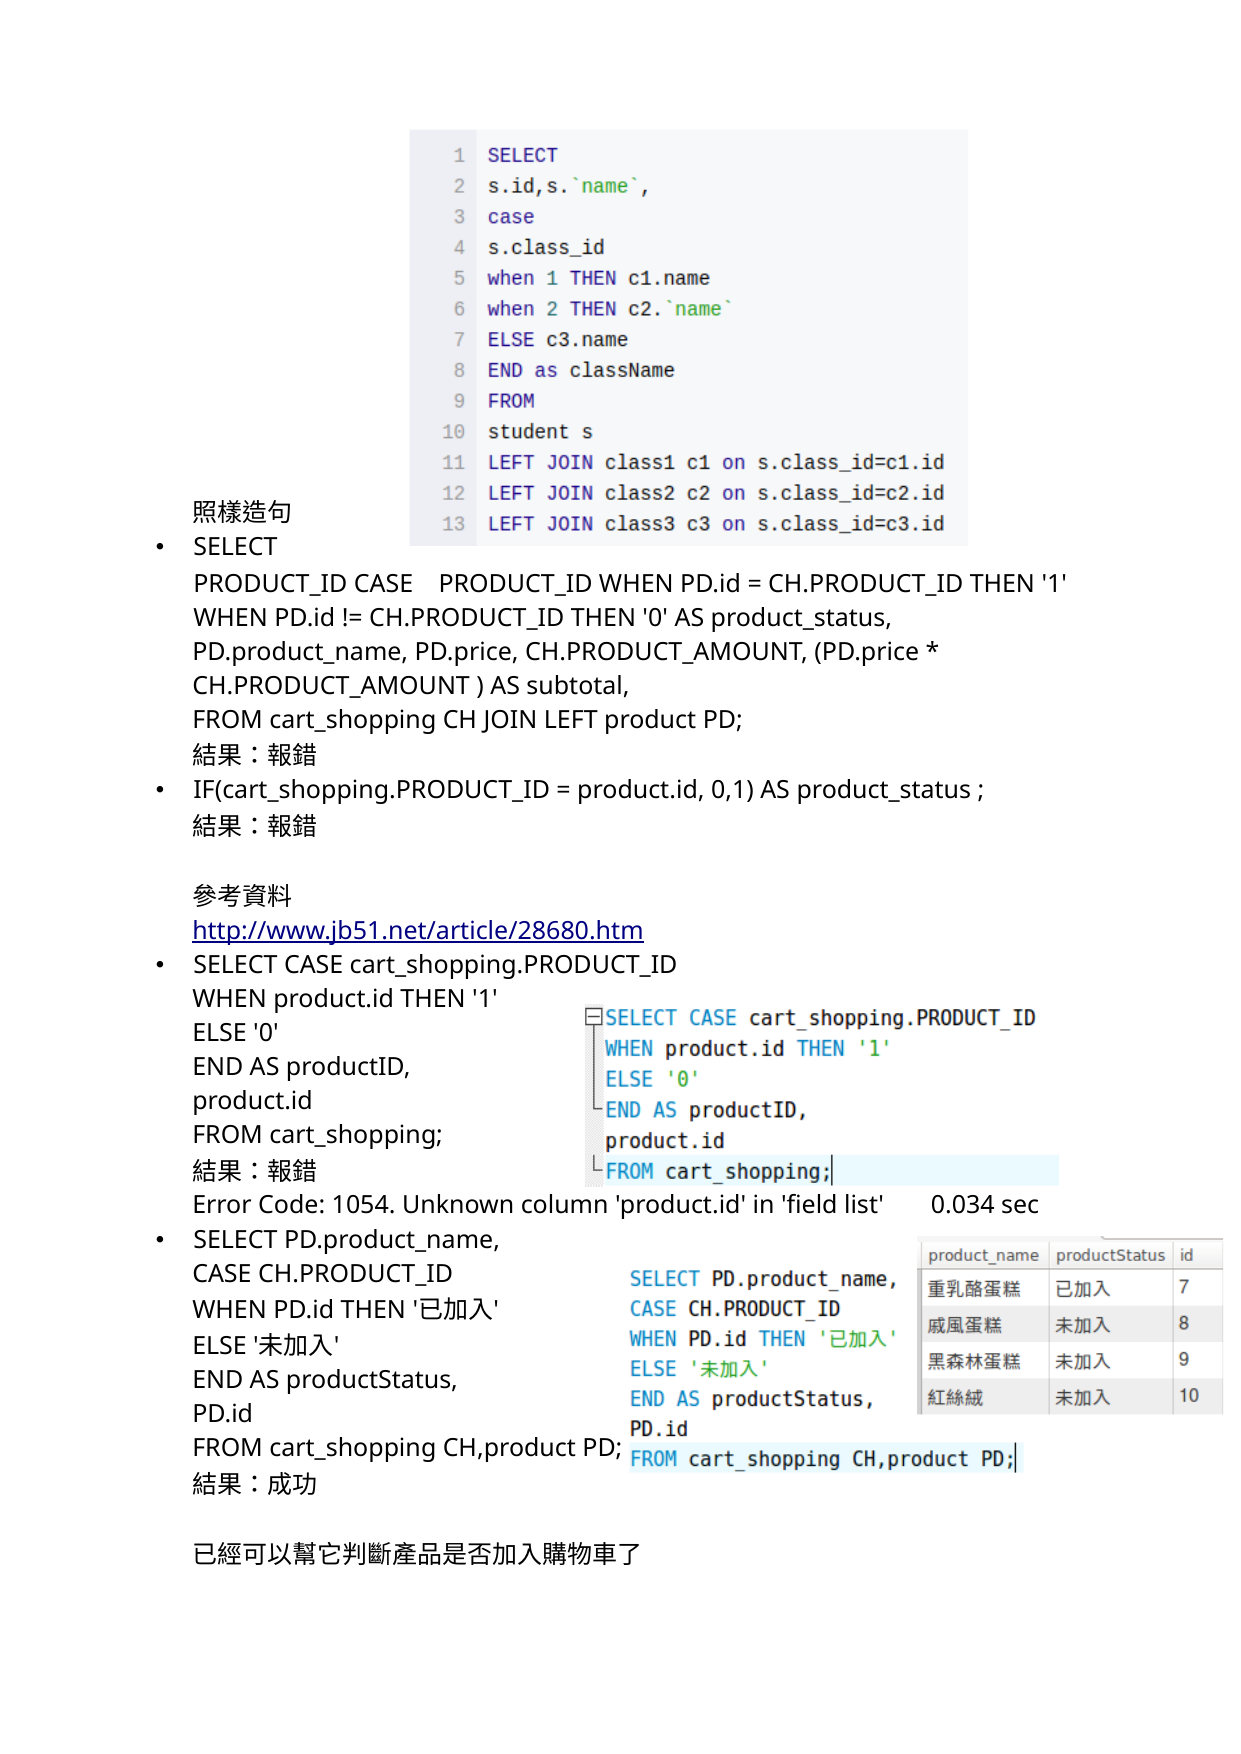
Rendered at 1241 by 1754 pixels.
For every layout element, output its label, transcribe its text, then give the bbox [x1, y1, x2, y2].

text ELSE '0' [118, 1015, 584, 1049]
text [1024, 1430, 1122, 1464]
text 已經可以幫它判斷產品是否加入購物車了 [118, 1534, 1122, 1571]
text 結果：報錯 [118, 806, 1122, 842]
text [1060, 1151, 1122, 1187]
text [1024, 1417, 1122, 1430]
text Error Code: 1054. Unknown column 'product.id' in 'field list' 0.034 sec [118, 1187, 1122, 1221]
list IF(cart_shopping.PRODUCT_ID = product.id, 0,1) AS product_status ; [156, 772, 1122, 806]
picture [628, 1236, 1224, 1478]
text 結果：成功 [118, 1464, 1122, 1500]
text FROM cart_shopping CH JOIN LEFT product PD; [118, 702, 1122, 736]
picture [407, 123, 969, 546]
list SELECT CASE cart_shopping.PRODUCT_ID [156, 947, 1122, 981]
text ELSE '未加入' [118, 1326, 628, 1362]
text [1060, 1015, 1122, 1049]
text [1060, 1049, 1122, 1083]
text FROM cart_shopping; [118, 1117, 584, 1151]
text http://www.jb51.net/article/28680.htm [118, 912, 1122, 947]
text END AS productID, [118, 1049, 584, 1083]
text WHEN PD.id THEN '已加入' [118, 1289, 628, 1326]
list SELECT PD.product_name, [156, 1221, 1122, 1255]
text [1060, 1117, 1122, 1151]
list SELECT PRODUCT_ID CASE PRODUCT_ID WHEN PD.id = CH.PRODUCT_ID THEN '1' WHEN PD.id != CH.PRODUCT_ID THEN '0' AS product_status, [156, 529, 1122, 633]
text CASE CH.PRODUCT_ID [118, 1255, 917, 1289]
text WHEN product.id THEN '1' [118, 981, 1122, 1015]
text FROM cart_shopping CH,product PD; [118, 1430, 628, 1464]
text 照樣造句 [118, 493, 407, 529]
text 參考資料 [118, 876, 1122, 912]
text 結果：報錯 [118, 736, 1122, 772]
text [1060, 1083, 1122, 1117]
text PD.product_name, PD.price, CH.PRODUCT_AMOUNT, (PD.price * CH.PRODUCT_AMOUNT ) AS subtotal, [118, 633, 1122, 702]
text product.id [118, 1083, 584, 1117]
text 結果：報錯 [118, 1151, 584, 1187]
text [969, 493, 1122, 529]
text END AS productStatus, [118, 1362, 628, 1396]
picture [584, 1004, 1060, 1187]
text PD.id [118, 1396, 628, 1430]
